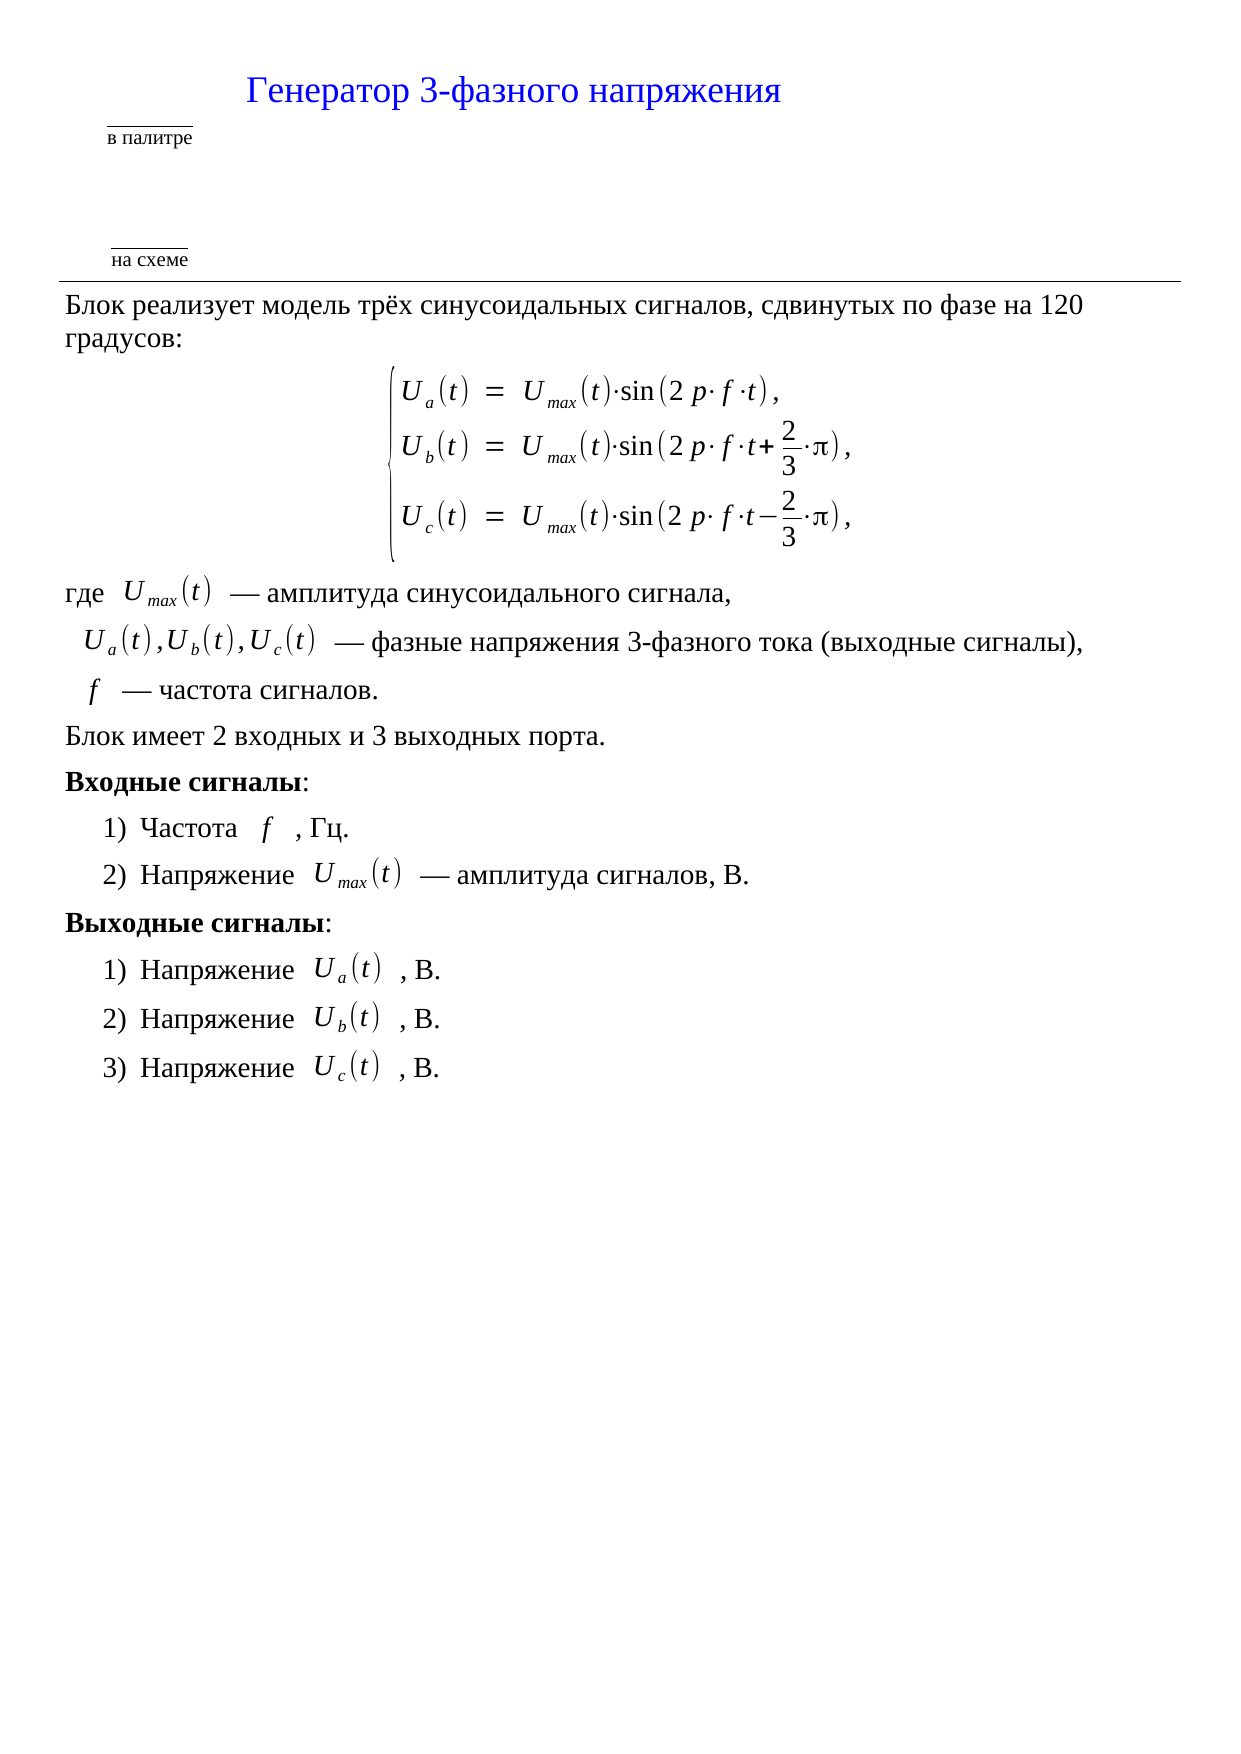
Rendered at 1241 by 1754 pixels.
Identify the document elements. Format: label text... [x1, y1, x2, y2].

table_cell Блок реализует модель трёх синусоидальных сигналов, сдвинутых по фазе на 120 градусов: где— амплитуда синусоидального сигнала, — фазные напряжения 3-фазного тока (выходные сигналы), — частота сигналов. Блок имеет 2 входных и 3 выходных порта. Входные сигналы: Частота, Гц. Напряжение— амплитуда сигналов, В. Выходные сигналы: Напряжение, В. Напряжение, В. Напряжение, В. [59, 282, 1181, 1104]
table_cell [240, 241, 1181, 281]
table_cell на схеме [59, 241, 240, 281]
table_header Генератор 3-фазного напряжения [240, 59, 1181, 119]
table_cell [59, 159, 240, 241]
table_cell в палитре [59, 119, 240, 159]
table_header [59, 59, 240, 119]
table_cell [240, 119, 1181, 159]
table_cell [240, 159, 1181, 241]
